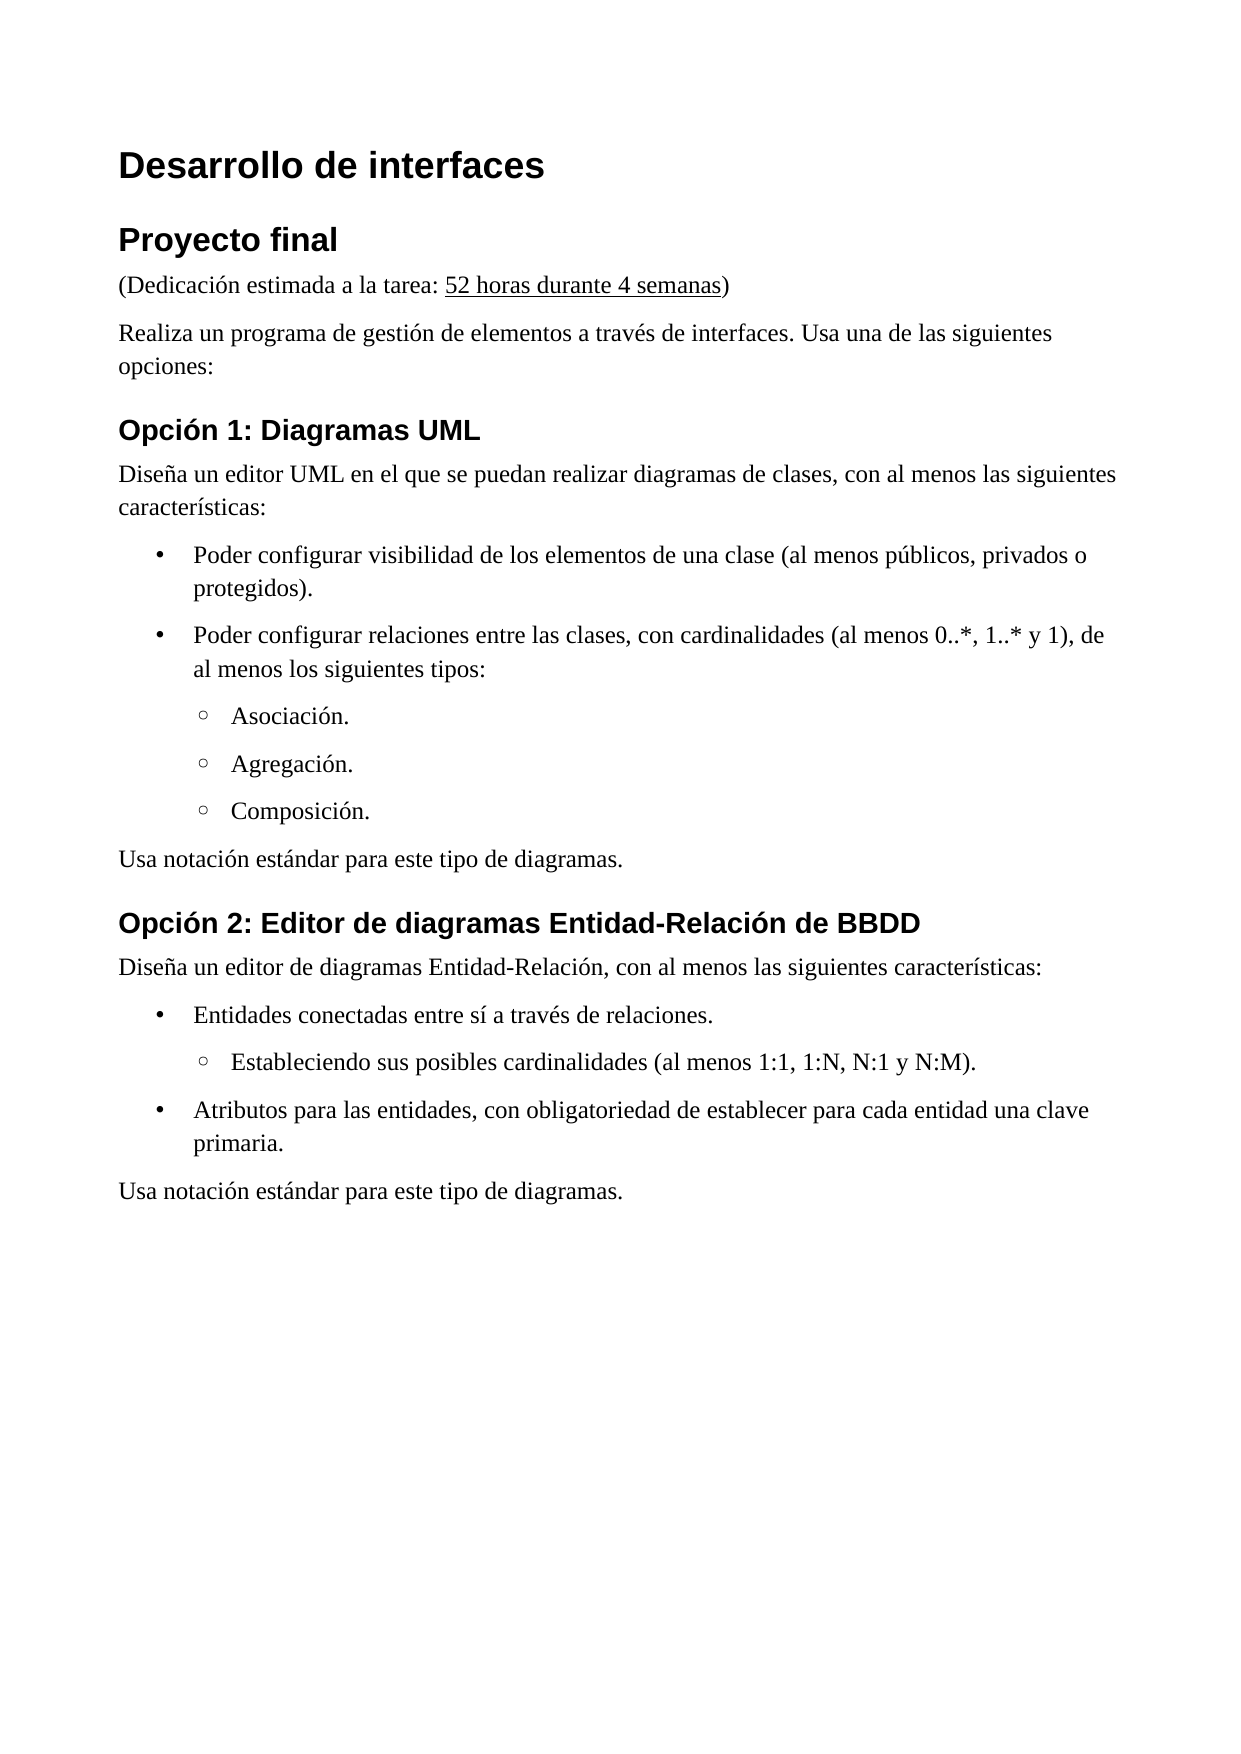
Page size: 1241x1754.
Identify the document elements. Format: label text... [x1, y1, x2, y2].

text Usa notación estándar para este tipo de diagramas. [118, 1176, 1122, 1204]
text Diseña un editor de diagramas Entidad-Relación, con al menos las siguientes características: [118, 952, 1122, 981]
text Realiza un programa de gestión de elementos a través de interfaces. Usa una de las siguientes opciones: [118, 318, 1122, 380]
list Composición. [193, 796, 1122, 825]
subtitle Opción 1: Diagramas UML [118, 413, 1122, 447]
list Asociación. [193, 701, 1122, 730]
list Atributos para las entidades, con obligatoriedad de establecer para cada entidad una clave primaria. [156, 1095, 1122, 1157]
text (Dedicación estimada a la tarea: 52 horas durante 4 semanas) [118, 271, 1122, 299]
subtitle Proyecto final [118, 219, 1122, 258]
list Agregación. [193, 749, 1122, 778]
text Diseña un editor UML en el que se puedan realizar diagramas de clases, con al menos las siguientes características: [118, 459, 1122, 521]
subtitle Desarrollo de interfaces [118, 143, 1122, 186]
list Poder configurar relaciones entre las clases, con cardinalidades (al menos 0..*, 1..* y 1), de al menos los siguientes tipos: [156, 621, 1122, 682]
subtitle Opción 2: Editor de diagramas Entidad-Relación de BBDD [118, 906, 1122, 940]
list Poder configurar visibilidad de los elementos de una clase (al menos públicos, privados o protegidos). [156, 540, 1122, 602]
text Usa notación estándar para este tipo de diagramas. [118, 844, 1122, 873]
list Estableciendo sus posibles cardinalidades (al menos 1:1, 1:N, N:1 y N:M). [193, 1047, 1122, 1076]
list Entidades conectadas entre sí a través de relaciones. [156, 1000, 1122, 1029]
